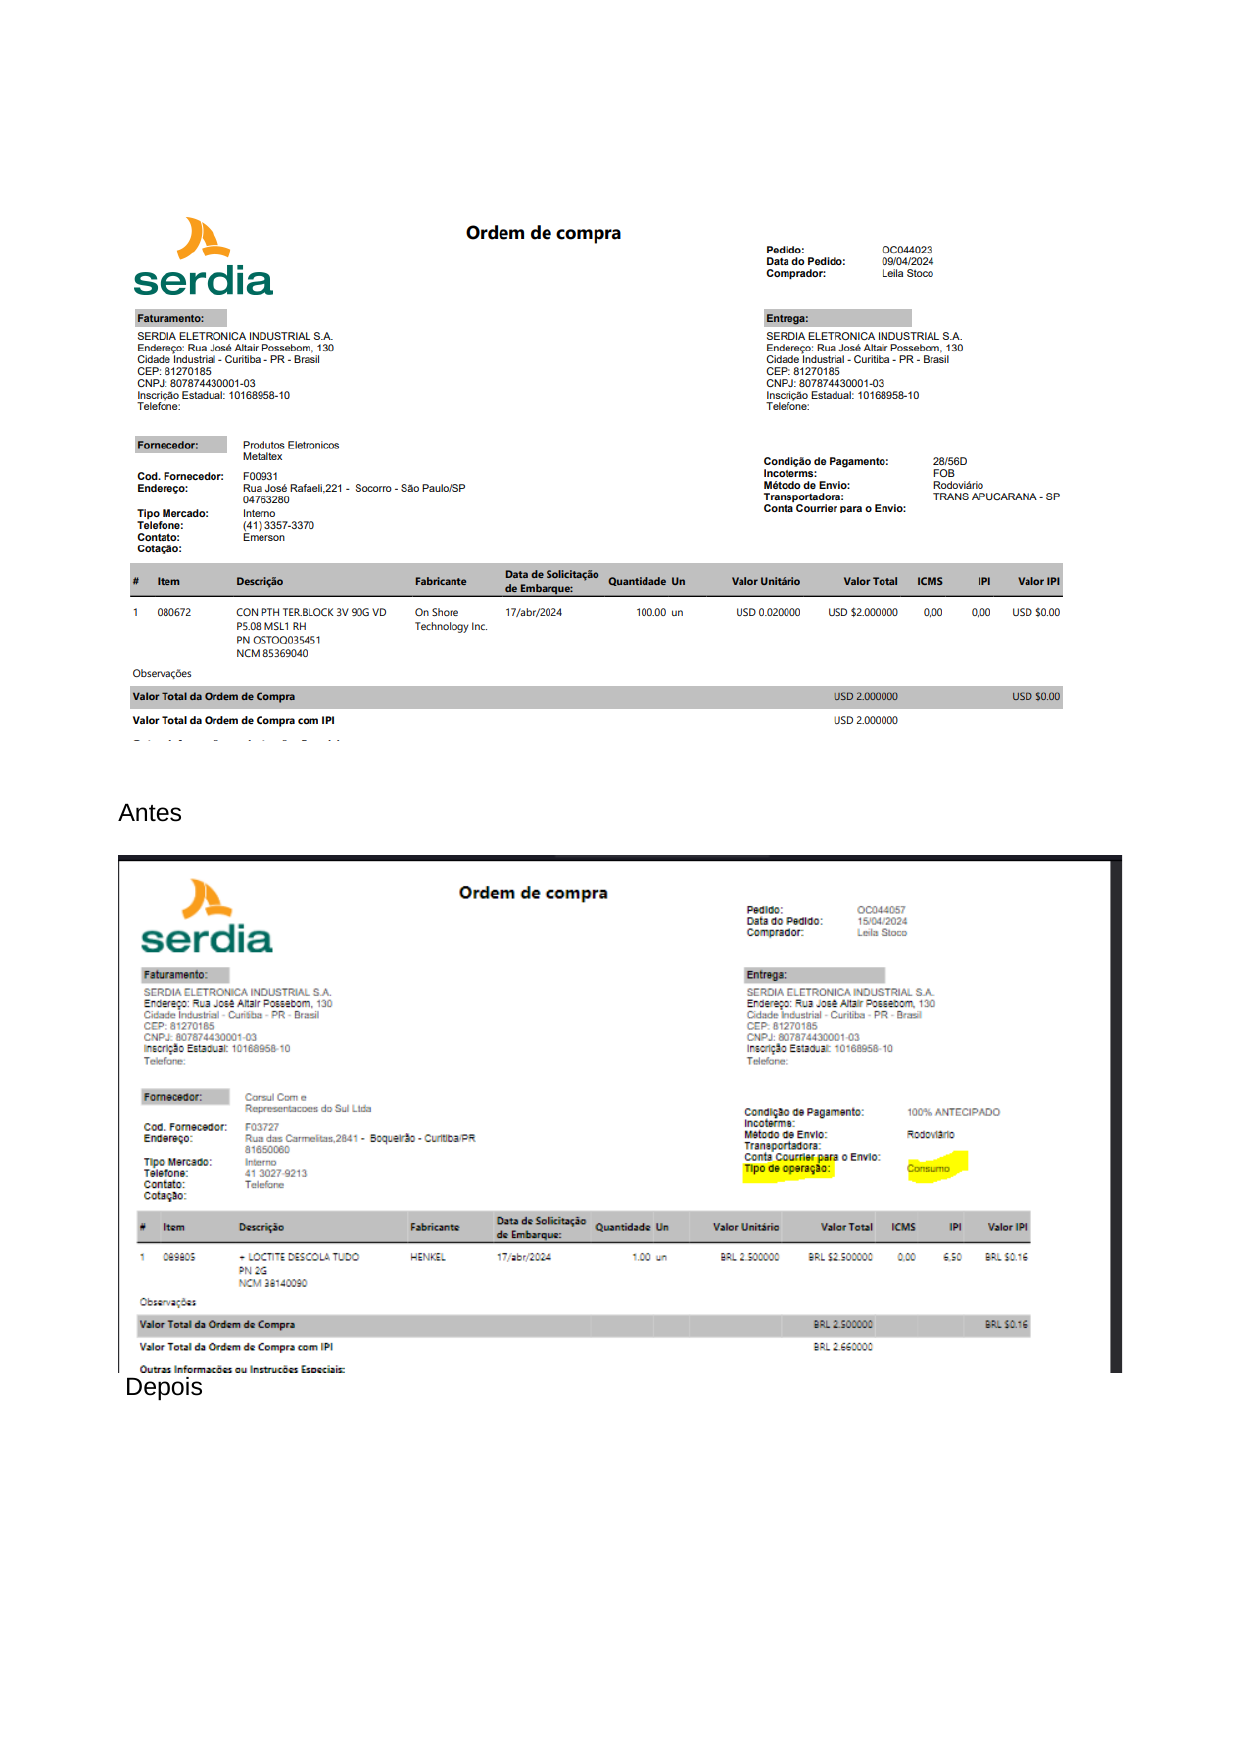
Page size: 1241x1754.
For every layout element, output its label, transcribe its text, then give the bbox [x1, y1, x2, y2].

text Antes [118, 798, 1122, 827]
text Depois [118, 1373, 1122, 1401]
picture [118, 204, 1123, 741]
picture [118, 855, 1123, 1373]
